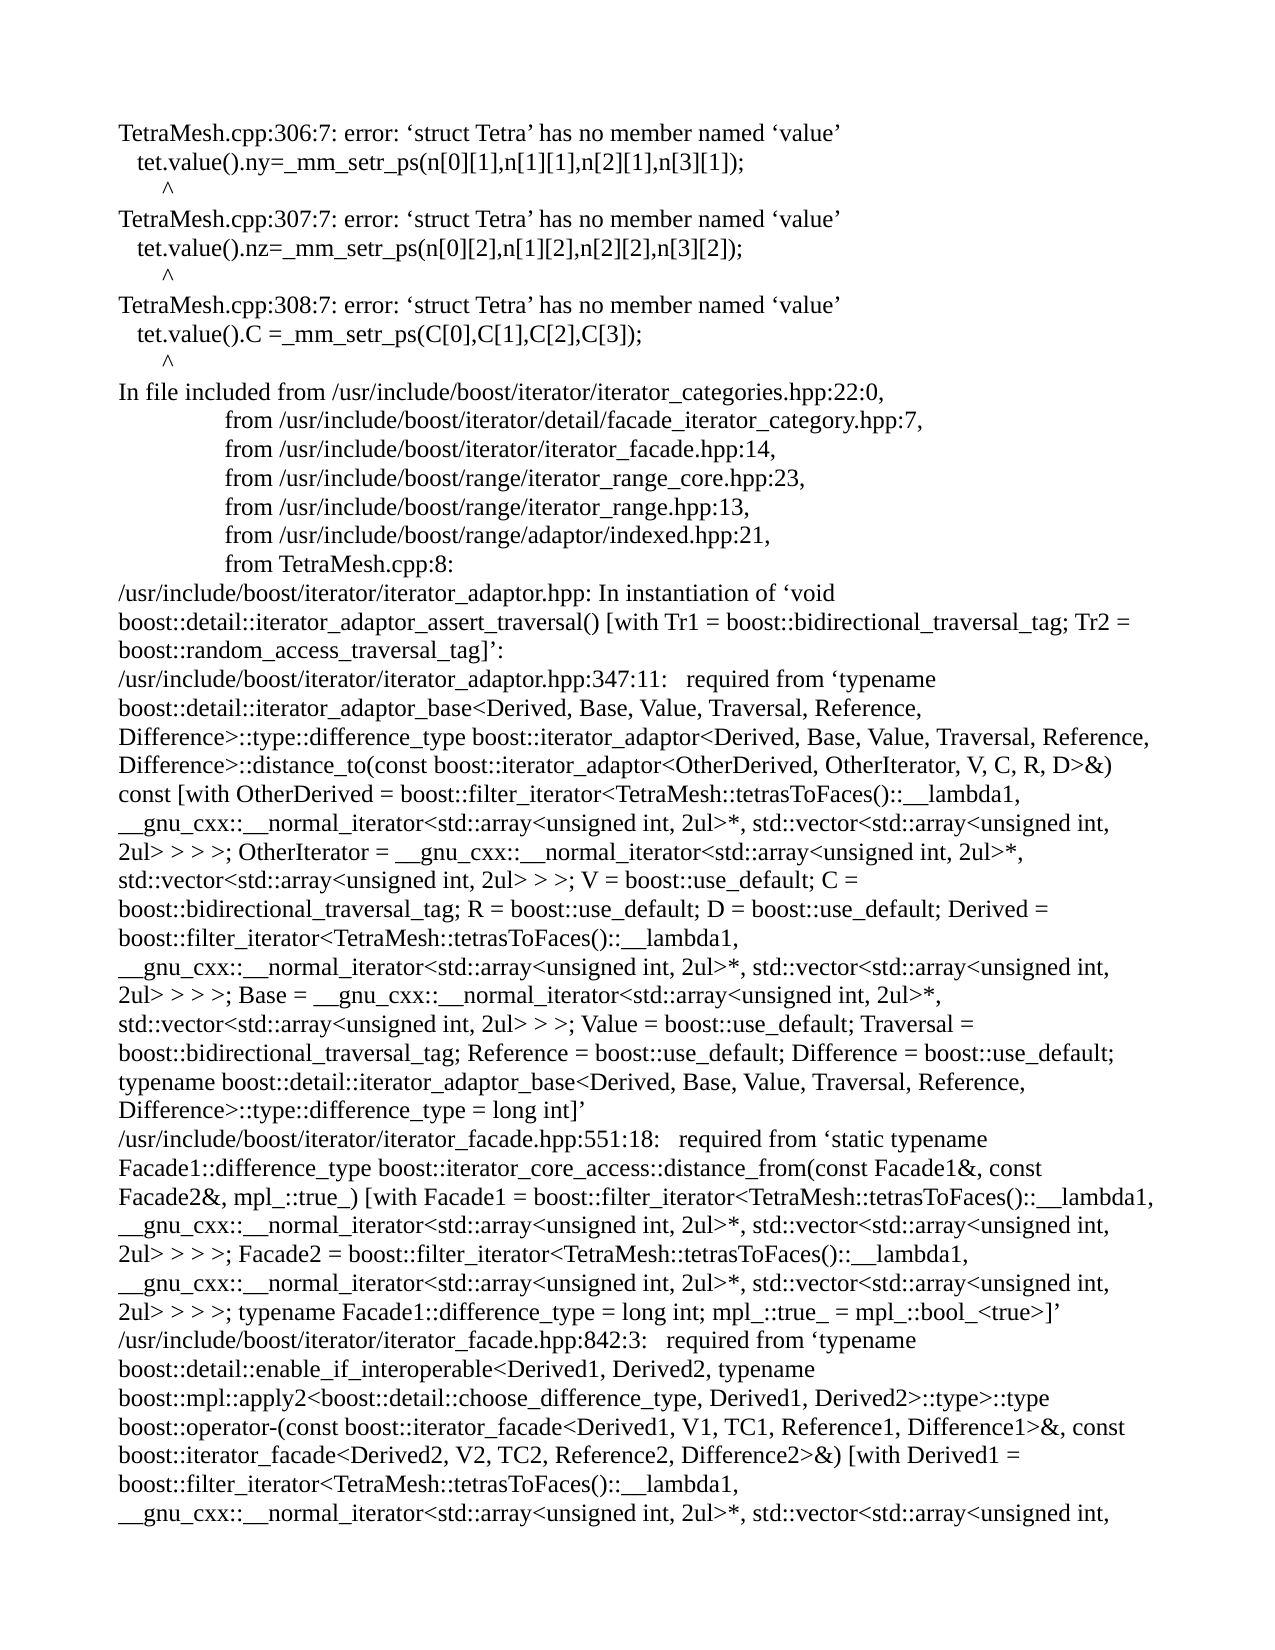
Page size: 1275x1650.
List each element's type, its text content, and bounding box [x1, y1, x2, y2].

text /usr/include/boost/iterator/iterator_adaptor.hpp:347:11: required from ‘typename boost::detail::iterator_adaptor_base<Derived, Base, Value, Traversal, Reference, Difference>::type::difference_type boost::iterator_adaptor<Derived, Base, Value, Traversal, Reference, Difference>::distance_to(const boost::iterator_adaptor<OtherDerived, OtherIterator, V, C, R, D>&) const [with OtherDerived = boost::filter_iterator<TetraMesh::tetrasToFaces()::__lambda1, __gnu_cxx::__normal_iterator<std::array<unsigned int, 2ul>*, std::vector<std::array<unsigned int, 2ul> > > >; OtherIterator = __gnu_cxx::__normal_iterator<std::array<unsigned int, 2ul>*, std::vector<std::array<unsigned int, 2ul> > >; V = boost::use_default; C = boost::bidirectional_traversal_tag; R = boost::use_default; D = boost::use_default; Derived = boost::filter_iterator<TetraMesh::tetrasToFaces()::__lambda1, __gnu_cxx::__normal_iterator<std::array<unsigned int, 2ul>*, std::vector<std::array<unsigned int, 2ul> > > >; Base = __gnu_cxx::__normal_iterator<std::array<unsigned int, 2ul>*, std::vector<std::array<unsigned int, 2ul> > >; Value = boost::use_default; Traversal = boost::bidirectional_traversal_tag; Reference = boost::use_default; Difference = boost::use_default; typename boost::detail::iterator_adaptor_base<Derived, Base, Value, Traversal, Reference, Difference>::type::difference_type = long int]’ [118, 664, 1157, 1124]
text tet.value().nz=_mm_setr_ps(n[0][2],n[1][2],n[2][2],n[3][2]); [118, 233, 1157, 262]
text from /usr/include/boost/iterator/iterator_facade.hpp:14, [118, 434, 1157, 463]
text from /usr/include/boost/range/iterator_range.hpp:13, [118, 492, 1157, 521]
text /usr/include/boost/iterator/iterator_facade.hpp:842:3: required from ‘typename boost::detail::enable_if_interoperable<Derived1, Derived2, typename boost::mpl::apply2<boost::detail::choose_difference_type, Derived1, Derived2>::type>::type boost::operator-(const boost::iterator_facade<Derived1, V1, TC1, Reference1, Difference1>&, const boost::iterator_facade<Derived2, V2, TC2, Reference2, Difference2>&) [with Derived1 = boost::filter_iterator<TetraMesh::tetrasToFaces()::__lambda1, __gnu_cxx::__normal_iterator<std::array<unsigned int, 2ul>*, std::vector<std::array<unsigned int, [118, 1326, 1157, 1527]
text tet.value().ny=_mm_setr_ps(n[0][1],n[1][1],n[2][1],n[3][1]); [118, 147, 1157, 176]
text from TetraMesh.cpp:8: [118, 549, 1157, 578]
text ^ [118, 262, 1157, 291]
text In file included from /usr/include/boost/iterator/iterator_categories.hpp:22:0, [118, 377, 1157, 406]
text TetraMesh.cpp:308:7: error: ‘struct Tetra’ has no member named ‘value’ [118, 291, 1157, 319]
text /usr/include/boost/iterator/iterator_facade.hpp:551:18: required from ‘static typename Facade1::difference_type boost::iterator_core_access::distance_from(const Facade1&, const Facade2&, mpl_::true_) [with Facade1 = boost::filter_iterator<TetraMesh::tetrasToFaces()::__lambda1, __gnu_cxx::__normal_iterator<std::array<unsigned int, 2ul>*, std::vector<std::array<unsigned int, 2ul> > > >; Facade2 = boost::filter_iterator<TetraMesh::tetrasToFaces()::__lambda1, __gnu_cxx::__normal_iterator<std::array<unsigned int, 2ul>*, std::vector<std::array<unsigned int, 2ul> > > >; typename Facade1::difference_type = long int; mpl_::true_ = mpl_::bool_<true>]’ [118, 1124, 1157, 1326]
text TetraMesh.cpp:307:7: error: ‘struct Tetra’ has no member named ‘value’ [118, 204, 1157, 233]
text TetraMesh.cpp:306:7: error: ‘struct Tetra’ has no member named ‘value’ [118, 118, 1157, 147]
text ^ [118, 348, 1157, 377]
text ^ [118, 176, 1157, 204]
text from /usr/include/boost/range/adaptor/indexed.hpp:21, [118, 521, 1157, 549]
text from /usr/include/boost/iterator/detail/facade_iterator_category.hpp:7, [118, 406, 1157, 434]
text from /usr/include/boost/range/iterator_range_core.hpp:23, [118, 463, 1157, 492]
text tet.value().C =_mm_setr_ps(C[0],C[1],C[2],C[3]); [118, 319, 1157, 348]
text /usr/include/boost/iterator/iterator_adaptor.hpp: In instantiation of ‘void boost::detail::iterator_adaptor_assert_traversal() [with Tr1 = boost::bidirectional_traversal_tag; Tr2 = boost::random_access_traversal_tag]’: [118, 578, 1157, 664]
